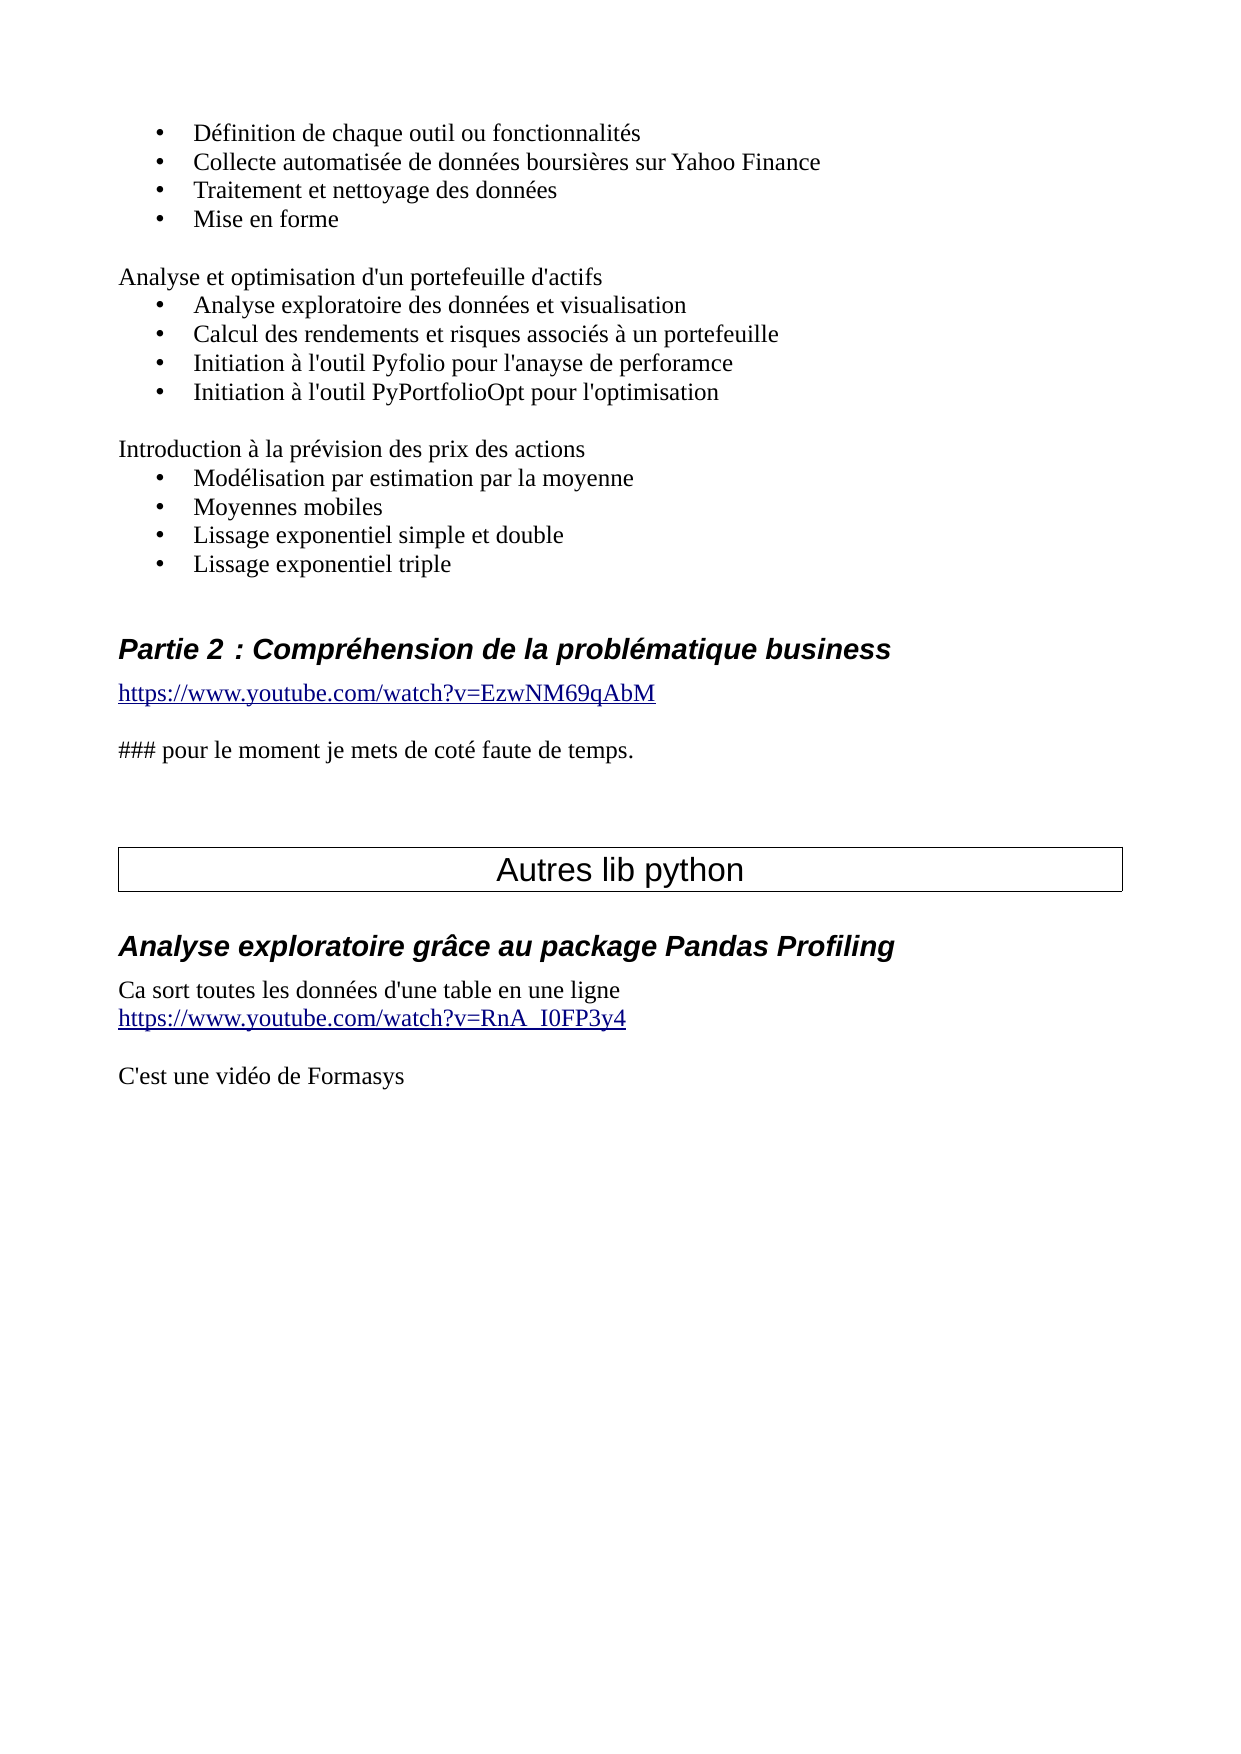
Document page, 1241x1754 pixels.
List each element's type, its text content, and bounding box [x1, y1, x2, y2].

list Lissage exponentiel triple [156, 549, 1122, 578]
subtitle Analyse exploratoire grâce au package Pandas Profiling [118, 929, 1122, 962]
text Ca sort toutes les données d'une table en une ligne [118, 975, 1122, 1003]
text C'est une vidéo de Formasys [118, 1061, 1122, 1090]
list Collecte automatisée de données boursières sur Yahoo Finance [156, 147, 1122, 176]
text https://www.youtube.com/watch?v=EzwNM69qAbM [118, 678, 1122, 707]
subtitle Partie 2 : Compréhension de la problématique business [118, 632, 1122, 665]
list Lissage exponentiel simple et double [156, 521, 1122, 549]
list Calcul des rendements et risques associés à un portefeuille [156, 319, 1122, 348]
subtitle Autres lib python [119, 848, 1122, 891]
text https://www.youtube.com/watch?v=RnA_I0FP3y4 [118, 1003, 1122, 1032]
text Analyse et optimisation d'un portefeuille d'actifs [118, 262, 1122, 291]
text ### pour le moment je mets de coté faute de temps. [118, 735, 1122, 764]
text Introduction à la prévision des prix des actions [118, 434, 1122, 463]
list Définition de chaque outil ou fonctionnalités [156, 118, 1122, 147]
list Initiation à l'outil PyPortfolioOpt pour l'optimisation [156, 377, 1122, 406]
list Modélisation par estimation par la moyenne [156, 463, 1122, 492]
list Initiation à l'outil Pyfolio pour l'anayse de perforamce [156, 348, 1122, 377]
list Analyse exploratoire des données et visualisation [156, 291, 1122, 319]
list Traitement et nettoyage des données [156, 176, 1122, 204]
list Mise en forme [156, 204, 1122, 233]
list Moyennes mobiles [156, 492, 1122, 521]
